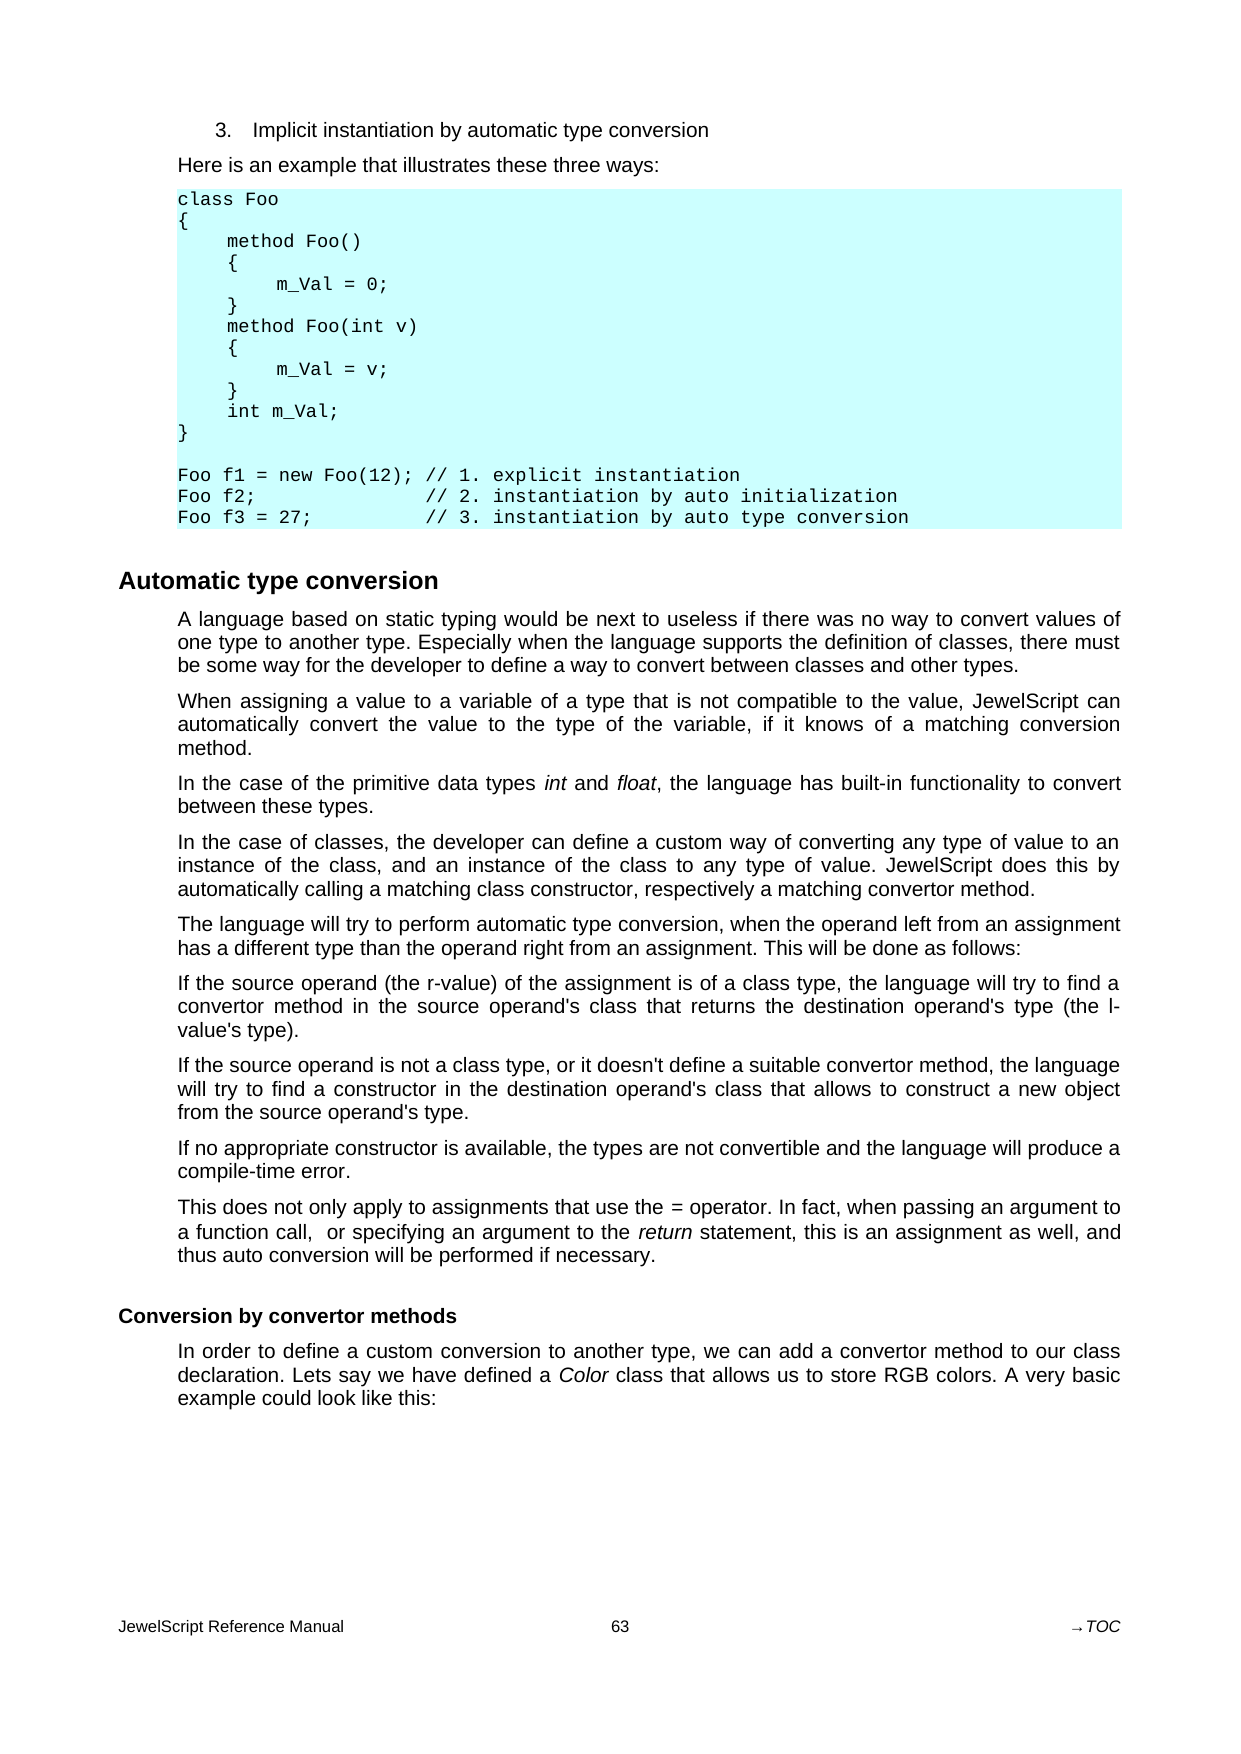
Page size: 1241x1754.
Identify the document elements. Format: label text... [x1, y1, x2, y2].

text In order to define a custom conversion to another type, we can add a convertor method to our class declaration. Lets say we have defined a Color class that allows us to store RGB colors. A very basic example could look like this: [177, 1340, 1122, 1410]
subtitle Automatic type conversion [118, 567, 1122, 595]
text When assigning a value to a variable of a type that is not compatible to the value, JewelScript can automatically convert the value to the type of the variable, if it knows of a matching conversion method. [177, 689, 1122, 759]
text If no appropriate constructor is available, the types are not convertible and the language will produce a compile-time error. [177, 1136, 1122, 1183]
text If the source operand is not a class type, or it doesn't define a suitable convertor method, the language will try to find a constructor in the destination operand's class that allows to construct a new object from the source operand's type. [177, 1054, 1122, 1124]
list Implicit instantiation by automatic type conversion [215, 118, 1122, 141]
text The language will try to perform automatic type conversion, when the operand left from an assignment has a different type than the operand right from an assignment. This will be done as follows: [177, 913, 1122, 959]
text A language based on static typing would be next to useless if there was no way to convert values of one type to another type. Especially when the language supports the definition of classes, there must be some way for the developer to define a way to convert between classes and other types. [177, 607, 1122, 677]
text This does not only apply to assignments that use the = operator. In fact, when passing an argument to a function call, or specifying an argument to the return statement, this is an assignment as well, and thus auto conversion will be performed if necessary. [177, 1195, 1122, 1267]
subtitle Conversion by convertor methods [118, 1304, 1122, 1327]
text If the source operand (the r-value) of the assignment is of a class type, the language will try to find a convertor method in the source operand's class that returns the destination operand's type (the l-value's type). [177, 972, 1122, 1042]
text Here is an example that illustrates these three ways: [177, 154, 1122, 177]
text In the case of classes, the developer can define a custom way of converting any type of value to an instance of the class, and an instance of the class to any type of value. JewelScript does this by automatically calling a matching class constructor, respectively a matching convertor method. [177, 831, 1122, 900]
text class Foo { method Foo() { m_Val = 0; } method Foo(int v) { m_Val = v; } int m_Val; } Foo f1 = new Foo(12); // 1. explicit instantiation Foo f2; // 2. instantiation by auto initialization Foo f3 = 27; // 3. instantiation by auto type conversion [177, 189, 1122, 529]
text In the case of the primitive data types int and float, the language has built-in functionality to convert between these types. [177, 772, 1122, 818]
